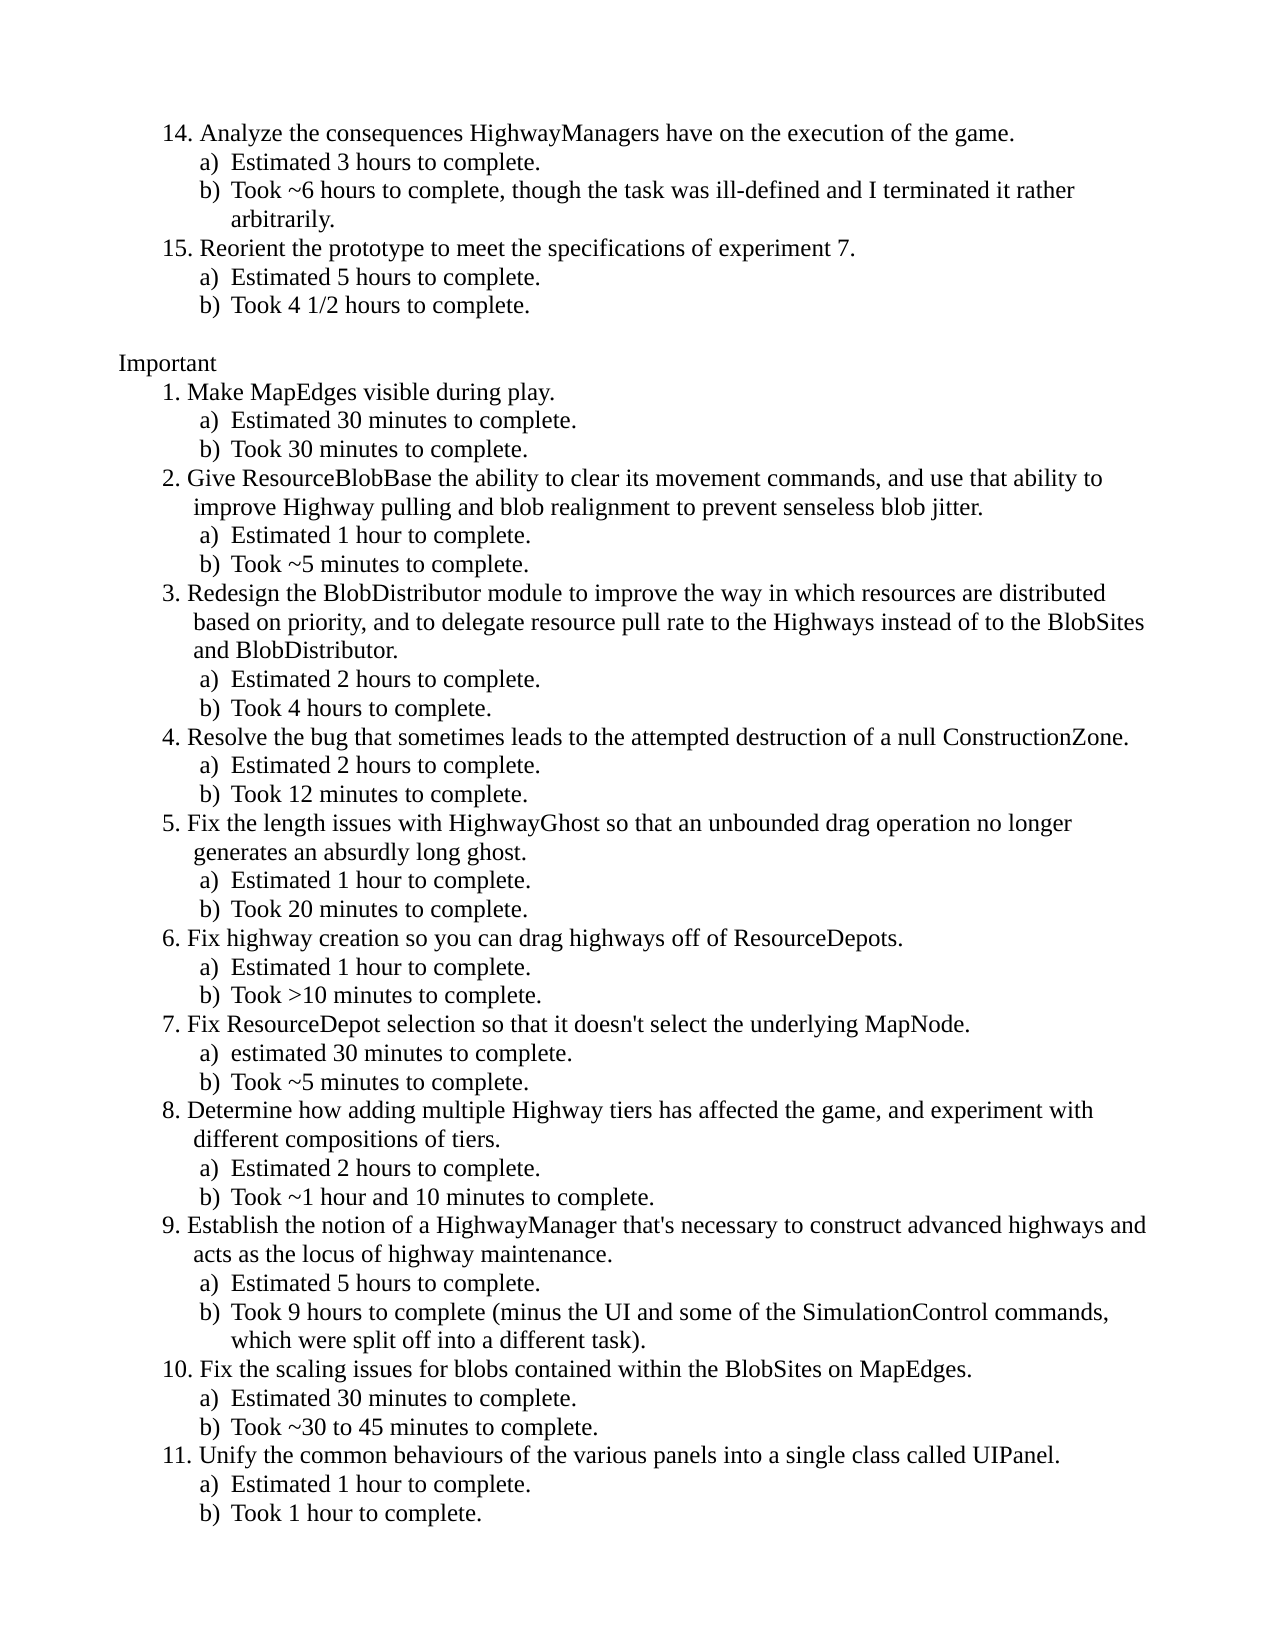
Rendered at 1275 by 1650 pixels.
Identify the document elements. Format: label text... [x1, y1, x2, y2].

list Estimated 5 hours to complete. [193, 262, 1157, 291]
text Important [118, 348, 1157, 377]
list Took 4 1/2 hours to complete. [193, 291, 1157, 319]
list Estimated 2 hours to complete. [193, 751, 1157, 779]
list Make MapEdges visible during play. [156, 377, 1157, 406]
list Took ~30 to 45 minutes to complete. [193, 1412, 1157, 1441]
list Estimated 3 hours to complete. [193, 147, 1157, 176]
list Took 9 hours to complete (minus the UI and some of the SimulationControl commands, which were split off into a different task). [193, 1297, 1157, 1354]
list Took ~5 minutes to complete. [193, 549, 1157, 578]
list Took ~6 hours to complete, though the task was ill-defined and I terminated it rather arbitrarily. [193, 176, 1157, 233]
list Determine how adding multiple Highway tiers has affected the game, and experiment with different compositions of tiers. [156, 1096, 1157, 1153]
list estimated 30 minutes to complete. [193, 1038, 1157, 1067]
list Took 1 hour to complete. [193, 1498, 1157, 1527]
list Took 12 minutes to complete. [193, 779, 1157, 808]
list Fix the scaling issues for blobs contained within the BlobSites on MapEdges. [156, 1354, 1157, 1383]
list Took >10 minutes to complete. [193, 981, 1157, 1009]
list Analyze the consequences HighwayManagers have on the execution of the game. [156, 118, 1157, 147]
list Estimated 1 hour to complete. [193, 866, 1157, 894]
list Estimated 1 hour to complete. [193, 521, 1157, 549]
list Reorient the prototype to meet the specifications of experiment 7. [156, 233, 1157, 262]
list Estimated 30 minutes to complete. [193, 406, 1157, 434]
list Give ResourceBlobBase the ability to clear its movement commands, and use that ability to improve Highway pulling and blob realignment to prevent senseless blob jitter. [156, 463, 1157, 521]
list Estimated 2 hours to complete. [193, 664, 1157, 693]
list Took 20 minutes to complete. [193, 894, 1157, 923]
list Took 4 hours to complete. [193, 693, 1157, 722]
list Took ~1 hour and 10 minutes to complete. [193, 1182, 1157, 1211]
list Resolve the bug that sometimes leads to the attempted destruction of a null ConstructionZone. [156, 722, 1157, 751]
list Redesign the BlobDistributor module to improve the way in which resources are distributed based on priority, and to delegate resource pull rate to the Highways instead of to the BlobSites and BlobDistributor. [156, 578, 1157, 664]
list Estimated 30 minutes to complete. [193, 1383, 1157, 1412]
list Estimated 5 hours to complete. [193, 1268, 1157, 1297]
list Fix highway creation so you can drag highways off of ResourceDepots. [156, 923, 1157, 952]
list Fix ResourceDepot selection so that it doesn't select the underlying MapNode. [156, 1009, 1157, 1038]
list Estimated 2 hours to complete. [193, 1153, 1157, 1182]
list Estimated 1 hour to complete. [193, 952, 1157, 981]
list Took ~5 minutes to complete. [193, 1067, 1157, 1096]
list Establish the notion of a HighwayManager that's necessary to construct advanced highways and acts as the locus of highway maintenance. [156, 1211, 1157, 1268]
list Fix the length issues with HighwayGhost so that an unbounded drag operation no longer generates an absurdly long ghost. [156, 808, 1157, 866]
list Estimated 1 hour to complete. [193, 1469, 1157, 1498]
list Took 30 minutes to complete. [193, 434, 1157, 463]
list Unify the common behaviours of the various panels into a single class called UIPanel. [156, 1441, 1157, 1469]
